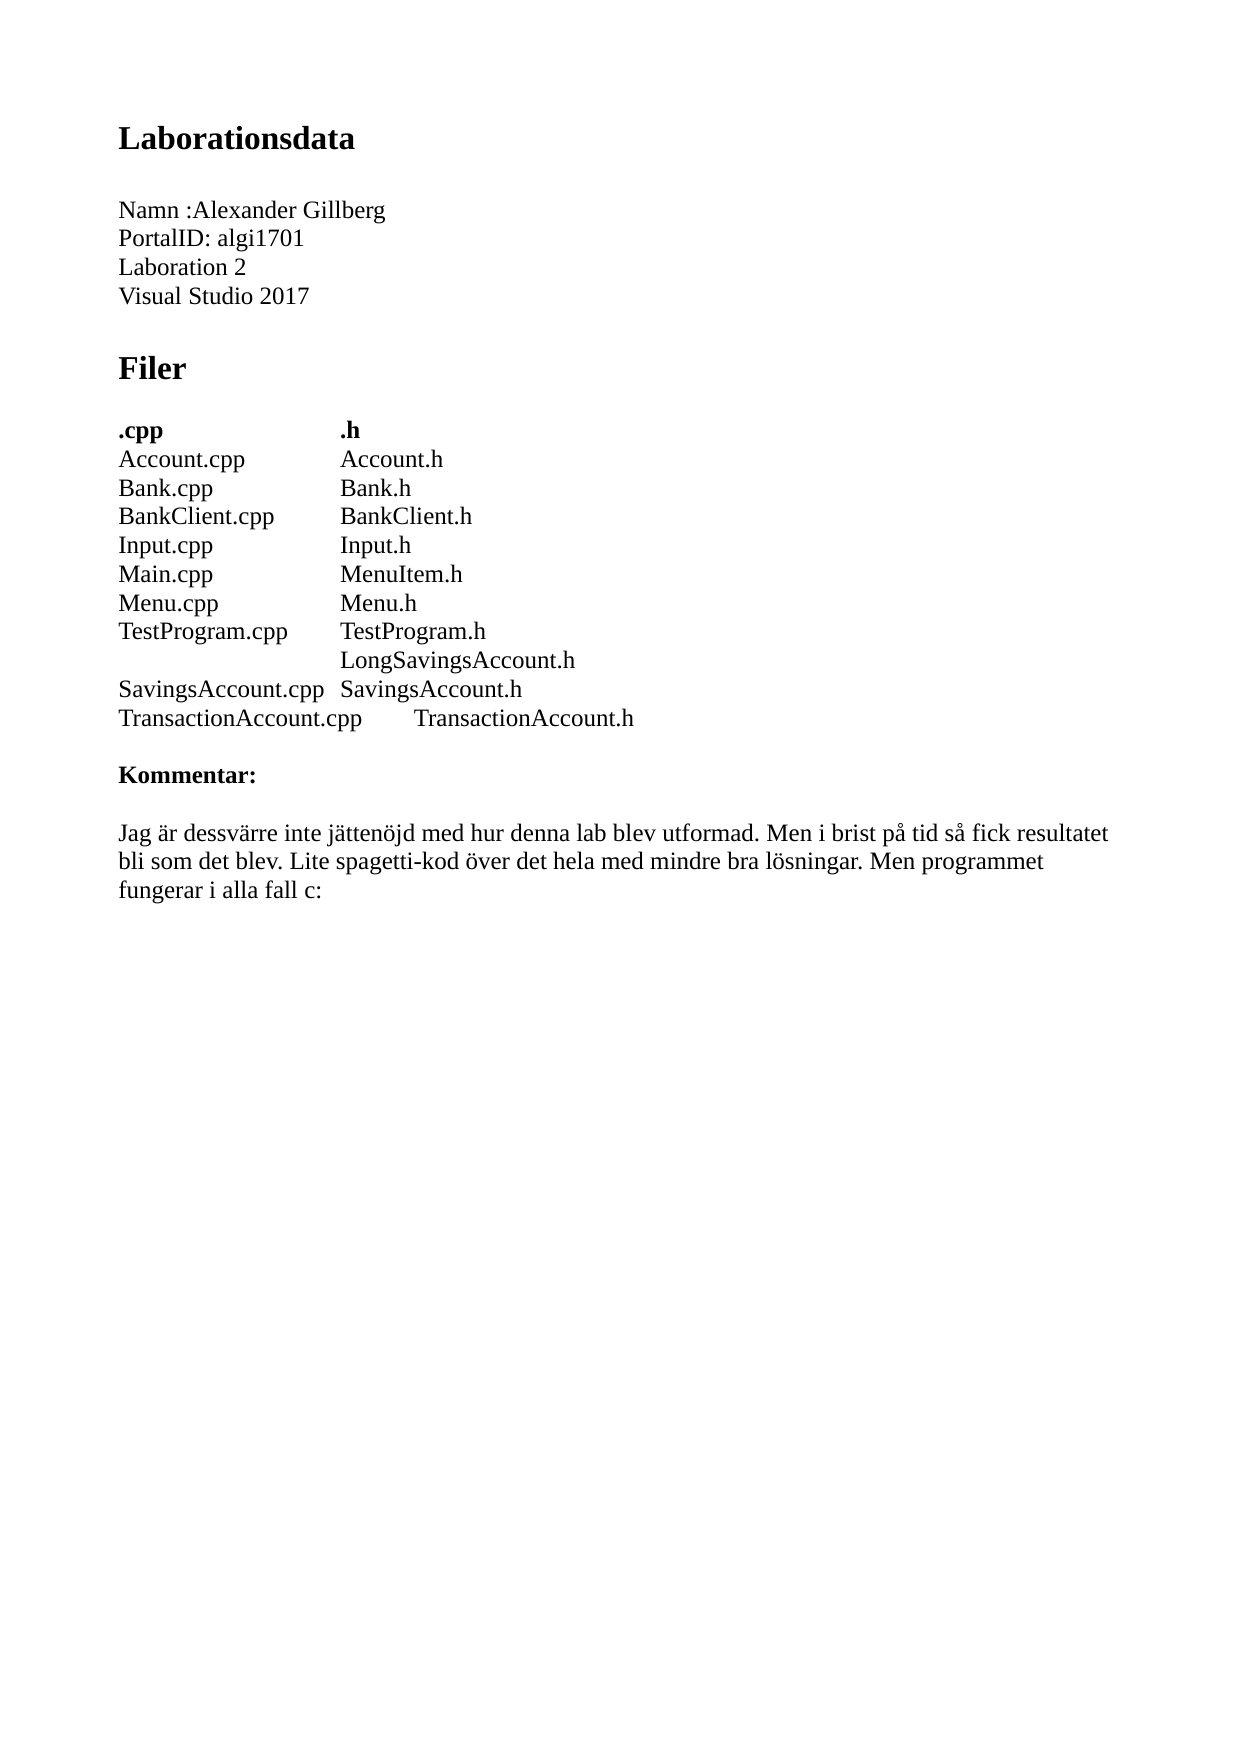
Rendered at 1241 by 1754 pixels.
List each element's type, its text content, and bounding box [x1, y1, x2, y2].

text Kommentar: [118, 760, 1122, 789]
text LongSavingsAccount.h [118, 645, 1122, 674]
text BankClient.cpp BankClient.h [118, 501, 1122, 530]
text Bank.cpp Bank.h [118, 473, 1122, 501]
text SavingsAccount.cpp SavingsAccount.h [118, 674, 1122, 703]
text TestProgram.cpp TestProgram.h [118, 616, 1122, 645]
text Jag är dessvärre inte jättenöjd med hur denna lab blev utformad. Men i brist på tid så fick resultatet bli som det blev. Lite spagetti-kod över det hela med mindre bra lösningar. Men programmet fungerar i alla fall c: [118, 818, 1122, 904]
text Main.cpp MenuItem.h [118, 559, 1122, 588]
text .cpp .h [118, 415, 1122, 444]
text Laborationsdata [118, 118, 1122, 156]
text Visual Studio 2017 [118, 281, 1122, 310]
text Input.cpp Input.h [118, 530, 1122, 559]
text Menu.cpp Menu.h [118, 588, 1122, 616]
text PortalID: algi1701 [118, 223, 1122, 252]
text Namn :Alexander Gillberg [118, 195, 1122, 223]
text TransactionAccount.cpp TransactionAccount.h [118, 703, 1122, 731]
text Filer [118, 348, 1122, 386]
text Laboration 2 [118, 252, 1122, 281]
text Account.cpp Account.h [118, 444, 1122, 473]
